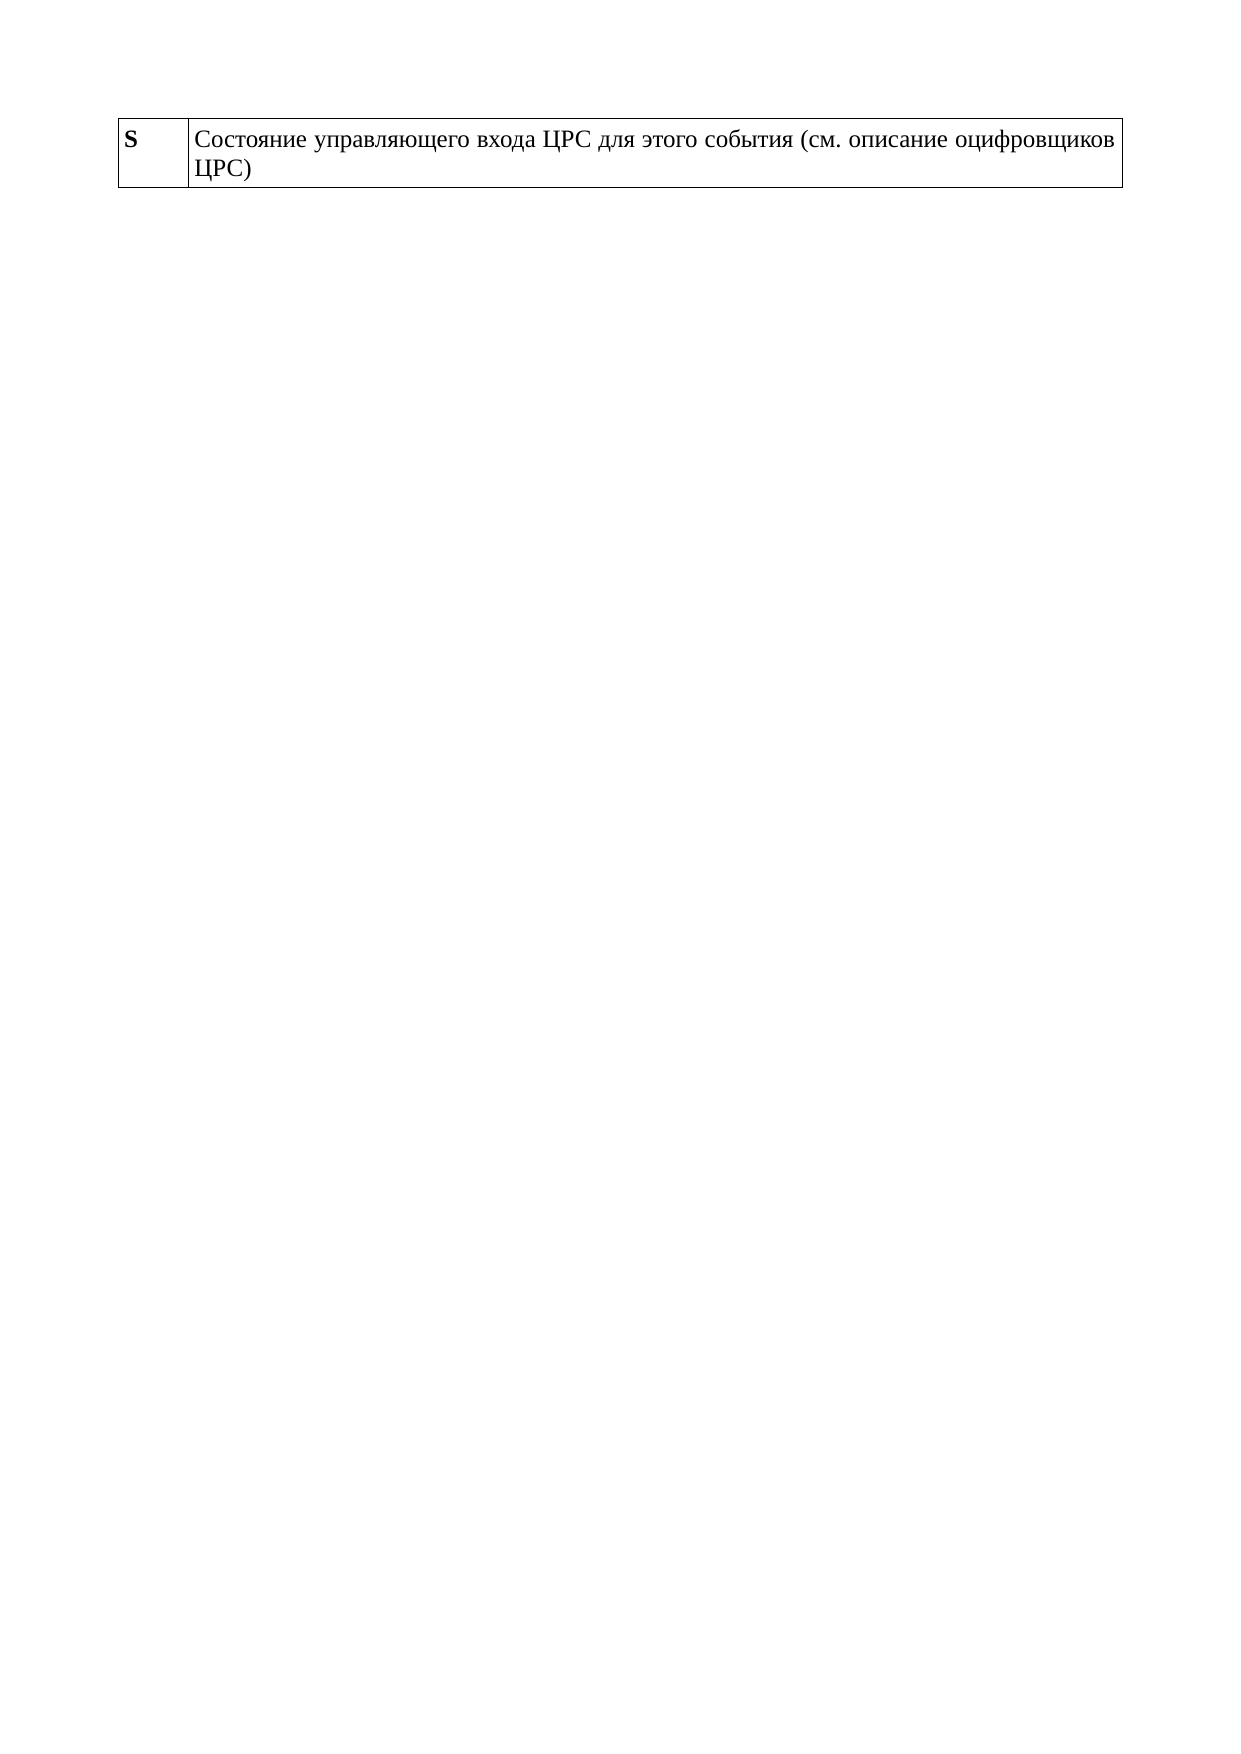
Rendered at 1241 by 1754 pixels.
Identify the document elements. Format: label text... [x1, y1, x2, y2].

table_cell S [119, 119, 188, 187]
table_cell Состояние управляющего входа ЦРС для этого события (см. описание оцифровщиков ЦРС) [189, 119, 1122, 187]
